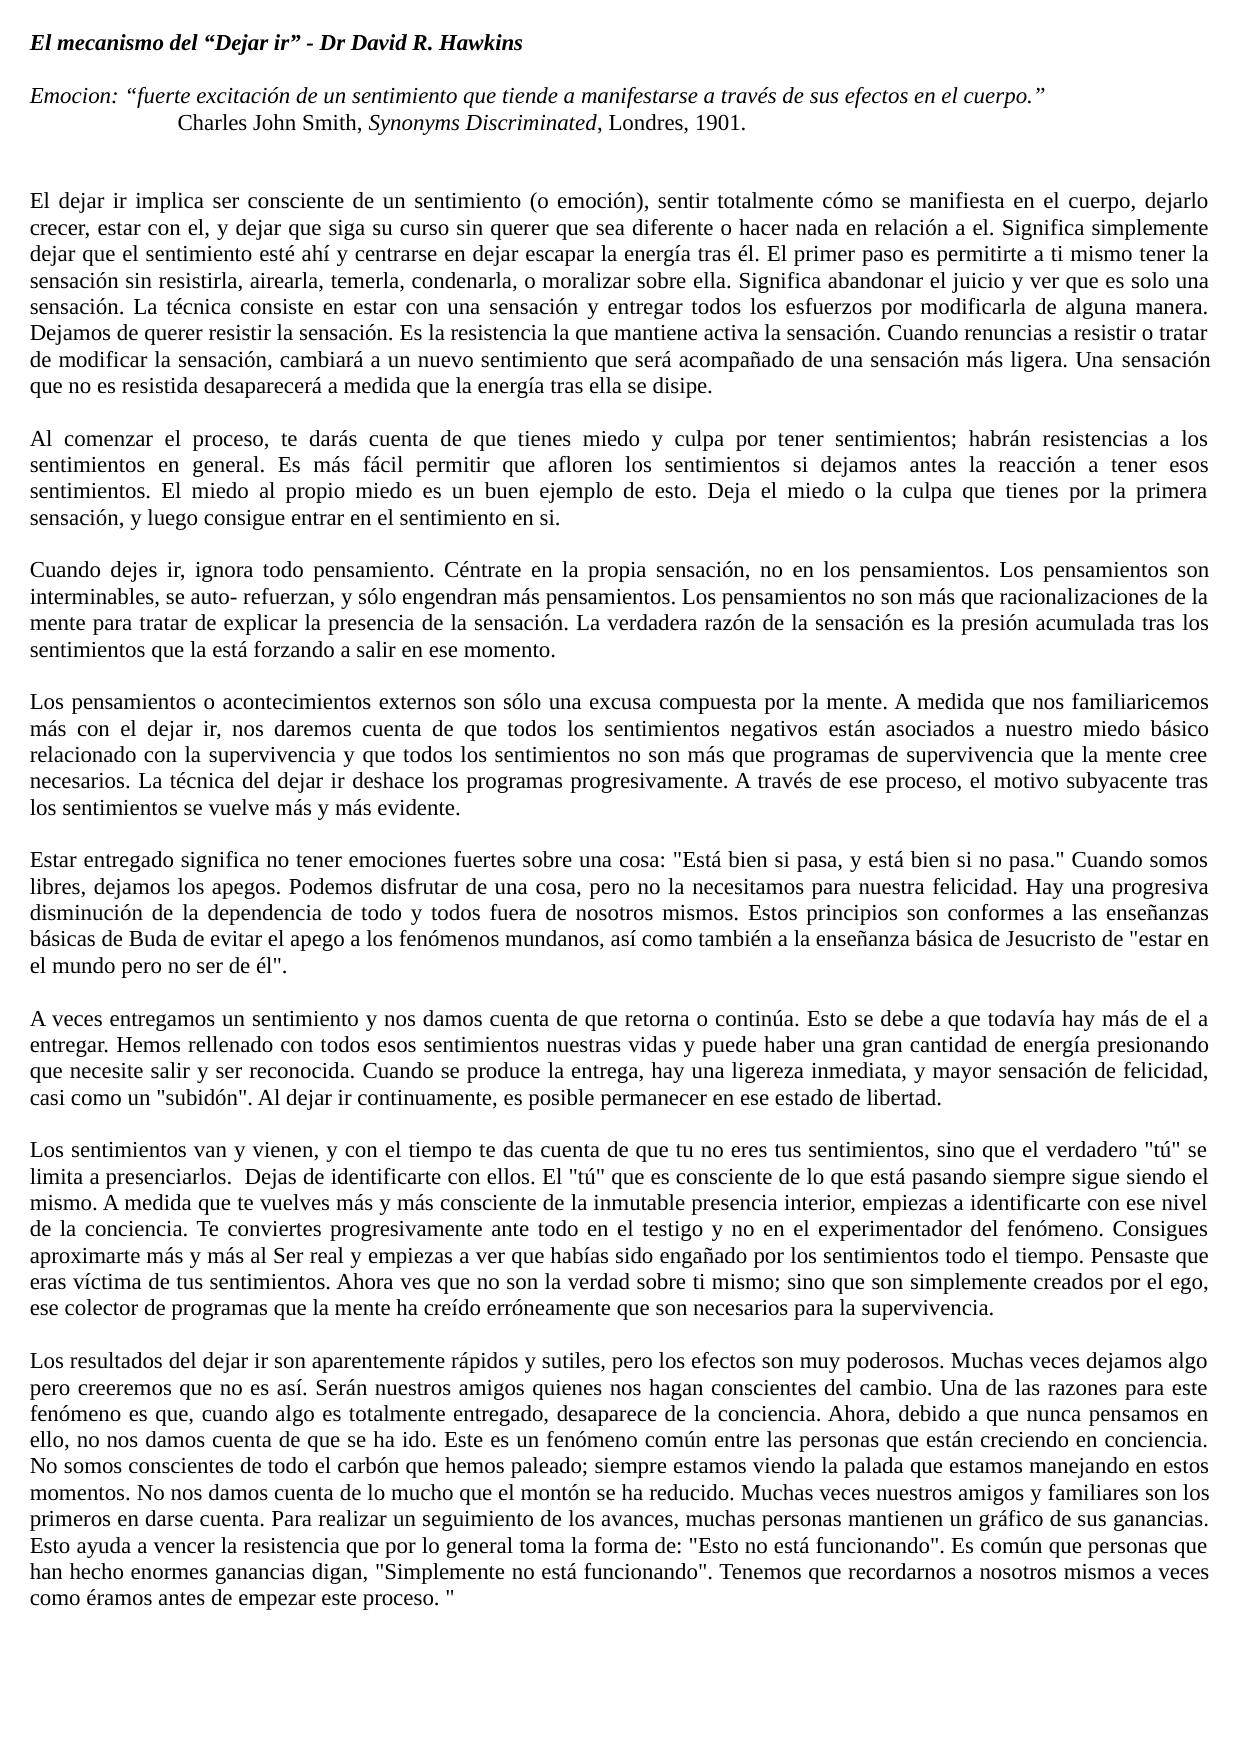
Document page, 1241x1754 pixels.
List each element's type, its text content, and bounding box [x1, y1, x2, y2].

text Cuando dejes ir, ignora todo pensamiento. Céntrate en la propia sensación, no en los pensamientos. Los pensamientos son interminables, se auto- refuerzan, y sólo engendran más pensamientos. Los pensamientos no son más que racionalizaciones de la mente para tratar de explicar la presencia de la sensación. La verdadera razón de la sensación es la presión acumulada tras los sentimientos que la está forzando a salir en ese momento. [29, 557, 1211, 662]
text Al comenzar el proceso, te darás cuenta de que tienes miedo y culpa por tener sentimientos; habrán resistencias a los sentimientos en general. Es más fácil permitir que afloren los sentimientos si dejamos antes la reacción a tener esos sentimientos. El miedo al propio miedo es un buen ejemplo de esto. Deja el miedo o la culpa que tienes por la primera sensación, y luego consigue entrar en el sentimiento en si. [29, 425, 1211, 530]
text A veces entregamos un sentimiento y nos damos cuenta de que retorna o continúa. Esto se debe a que todavía hay más de el a entregar. Hemos rellenado con todos esos sentimientos nuestras vidas y puede haber una gran cantidad de energía presionando que necesite salir y ser reconocida. Cuando se produce la entrega, hay una ligereza inmediata, y mayor sensación de felicidad, casi como un "subidón". Al dejar ir continuamente, es posible permanecer en ese estado de libertad. [29, 1004, 1211, 1110]
text Emocion: “fuerte excitación de un sentimiento que tiende a manifestarse a través de sus efectos en el cuerpo.” [29, 82, 1211, 108]
text El dejar ir implica ser consciente de un sentimiento (o emoción), sentir totalmente cómo se manifiesta en el cuerpo, dejarlo crecer, estar con el, y dejar que siga su curso sin querer que sea diferente o hacer nada en relación a el. Significa simplemente dejar que el sentimiento esté ahí y centrarse en dejar escapar la energía tras él. El primer paso es permitirte a ti mismo tener la sensación sin resistirla, airearla, temerla, condenarla, o moralizar sobre ella. Significa abandonar el juicio y ver que es solo una sensación. La técnica consiste en estar con una sensación y entregar todos los esfuerzos por modificarla de alguna manera. Dejamos de querer resistir la sensación. Es la resistencia la que mantiene activa la sensación. Cuando renuncias a resistir o tratar de modificar la sensación, cambiará a un nuevo sentimiento que será acompañado de una sensación más ligera. Una sensación que no es resistida desaparecerá a medida que la energía tras ella se disipe. [29, 188, 1211, 398]
text Estar entregado significa no tener emociones fuertes sobre una cosa: "Está bien si pasa, y está bien si no pasa." Cuando somos libres, dejamos los apegos. Podemos disfrutar de una cosa, pero no la necesitamos para nuestra felicidad. Hay una progresiva disminución de la dependencia de todo y todos fuera de nosotros mismos. Estos principios son conformes a las enseñanzas básicas de Buda de evitar el apego a los fenómenos mundanos, así como también a la enseñanza básica de Jesucristo de "estar en el mundo pero no ser de él". [29, 846, 1211, 978]
text Los resultados del dejar ir son aparentemente rápidos y sutiles, pero los efectos son muy poderosos. Muchas veces dejamos algo pero creeremos que no es así. Serán nuestros amigos quienes nos hagan conscientes del cambio. Una de las razones para este fenómeno es que, cuando algo es totalmente entregado, desaparece de la conciencia. Ahora, debido a que nunca pensamos en ello, no nos damos cuenta de que se ha ido. Este es un fenómeno común entre las personas que están creciendo en conciencia. No somos conscientes de todo el carbón que hemos paleado; siempre estamos viendo la palada que estamos manejando en estos momentos. No nos damos cuenta de lo mucho que el montón se ha reducido. Muchas veces nuestros amigos y familiares son los primeros en darse cuenta. Para realizar un seguimiento de los avances, muchas personas mantienen un gráfico de sus ganancias. Esto ayuda a vencer la resistencia que por lo general toma la forma de: "Esto no está funcionando". Es común que personas que han hecho enormes ganancias digan, "Simplemente no está funcionando". Tenemos que recordarnos a nosotros mismos a veces como éramos antes de empezar este proceso. " [29, 1347, 1211, 1611]
text Los sentimientos van y vienen, y con el tiempo te das cuenta de que tu no eres tus sentimientos, sino que el verdadero "tú" se limita a presenciarlos. Dejas de identificarte con ellos. El "tú" que es consciente de lo que está pasando siempre sigue siendo el mismo. A medida que te vuelves más y más consciente de la inmutable presencia interior, empiezas a identificarte con ese nivel de la conciencia. Te conviertes progresivamente ante todo en el testigo y no en el experimentador del fenómeno. Consigues aproximarte más y más al Ser real y empiezas a ver que habías sido engañado por los sentimientos todo el tiempo. Pensaste que eras víctima de tus sentimientos. Ahora ves que no son la verdad sobre ti mismo; sino que son simplemente creados por el ego, ese colector de programas que la mente ha creído erróneamente que son necesarios para la supervivencia. [29, 1136, 1211, 1321]
text El mecanismo del “Dejar ir” - Dr David R. Hawkins [29, 29, 1211, 56]
text Charles John Smith, Synonyms Discriminated, Londres, 1901. [29, 108, 1211, 135]
text Los pensamientos o acontecimientos externos son sólo una excusa compuesta por la mente. A medida que nos familiaricemos más con el dejar ir, nos daremos cuenta de que todos los sentimientos negativos están asociados a nuestro miedo básico relacionado con la supervivencia y que todos los sentimientos no son más que programas de supervivencia que la mente cree necesarios. La técnica del dejar ir deshace los programas progresivamente. A través de ese proceso, el motivo subyacente tras los sentimientos se vuelve más y más evidente. [29, 688, 1211, 820]
